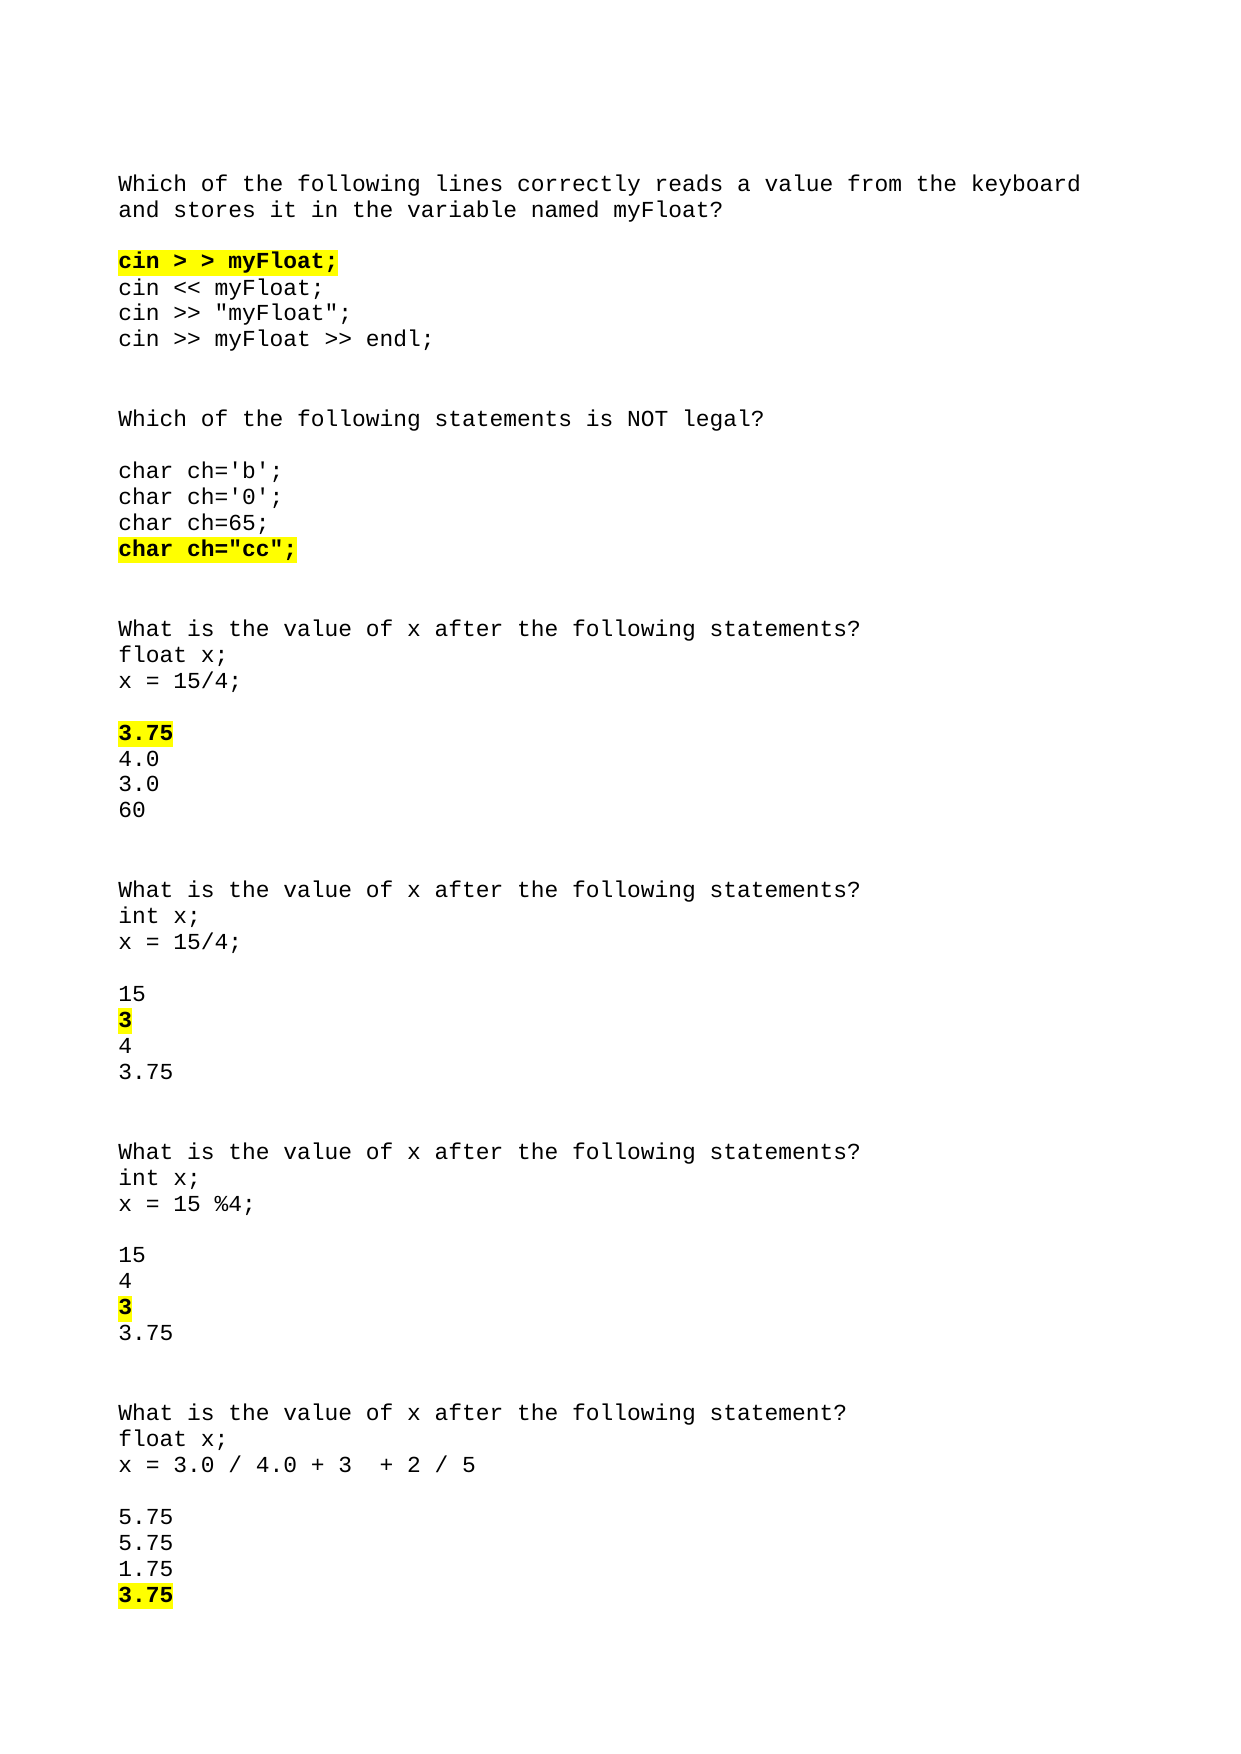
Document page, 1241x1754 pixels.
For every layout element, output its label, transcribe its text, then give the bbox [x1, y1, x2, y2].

text x = 3.0 / 4.0 + 3 + 2 / 5 [118, 1453, 1122, 1479]
text 4 [118, 1270, 1122, 1296]
text 4 [118, 1034, 1122, 1060]
text 15 [118, 1244, 1122, 1270]
text 5.75 [118, 1531, 1122, 1557]
text 1.75 [118, 1557, 1122, 1583]
text char ch="cc"; [118, 537, 1122, 563]
text int x; [118, 1166, 1122, 1192]
text 3.75 [118, 1322, 1122, 1348]
text 3.75 [118, 721, 1122, 747]
text 3.75 [118, 1583, 1122, 1609]
text 5.75 [118, 1505, 1122, 1531]
text x = 15 %4; [118, 1192, 1122, 1218]
text float x; [118, 643, 1122, 669]
text int x; [118, 904, 1122, 931]
text 3 [118, 1296, 1122, 1322]
text What is the value of x after the following statements? [118, 1140, 1122, 1166]
text cin << myFloat; [118, 276, 1122, 302]
text float x; [118, 1427, 1122, 1453]
text What is the value of x after the following statements? [118, 617, 1122, 643]
text x = 15/4; [118, 931, 1122, 956]
text char ch='b'; [118, 459, 1122, 485]
text 60 [118, 799, 1122, 825]
text Which of the following statements is NOT legal? [118, 408, 1122, 433]
text 4.0 [118, 747, 1122, 773]
text 15 [118, 982, 1122, 1008]
text What is the value of x after the following statement? [118, 1402, 1122, 1427]
text char ch='0'; [118, 485, 1122, 511]
text 3 [118, 1008, 1122, 1034]
text cin >> "myFloat"; [118, 302, 1122, 328]
text What is the value of x after the following statements? [118, 879, 1122, 904]
text char ch=65; [118, 511, 1122, 537]
text 3.0 [118, 773, 1122, 799]
text x = 15/4; [118, 669, 1122, 695]
text cin >> myFloat >> endl; [118, 328, 1122, 354]
text 3.75 [118, 1060, 1122, 1086]
text cin > > myFloat; [118, 250, 1122, 276]
text Which of the following lines correctly reads a value from the keyboard and stores it in the variable named myFloat? [118, 172, 1122, 224]
